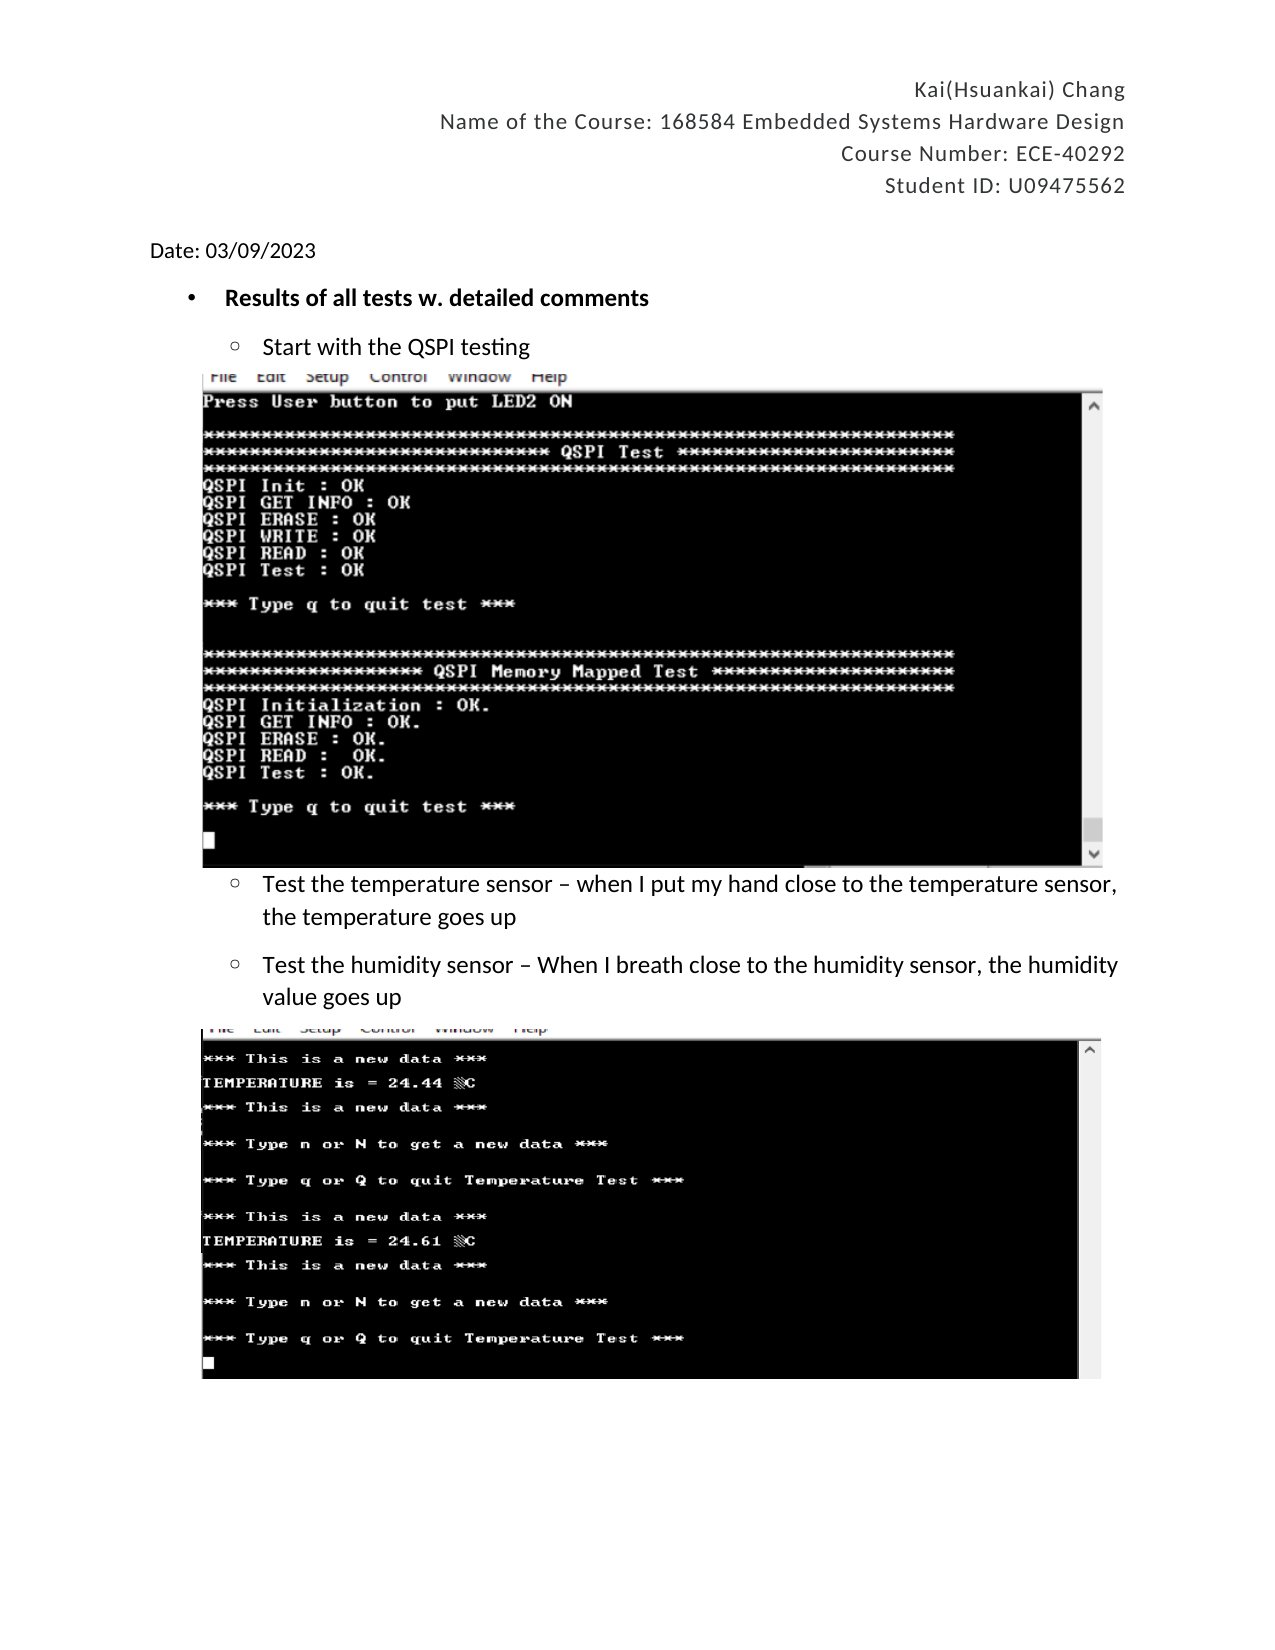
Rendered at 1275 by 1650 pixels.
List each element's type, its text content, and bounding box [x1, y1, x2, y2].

list Results of all tests w. detailed comments [187, 282, 1125, 313]
list Test the temperature sensor – when I put my hand close to the temperature sensor, the temperature goes up [225, 380, 1125, 931]
picture [201, 1029, 1102, 1379]
picture [202, 374, 1103, 868]
list Start with the QSPI testing [225, 331, 1125, 362]
list Test the humidity sensor – When I breath close to the humidity sensor, the humidity value goes up [225, 949, 1125, 1012]
